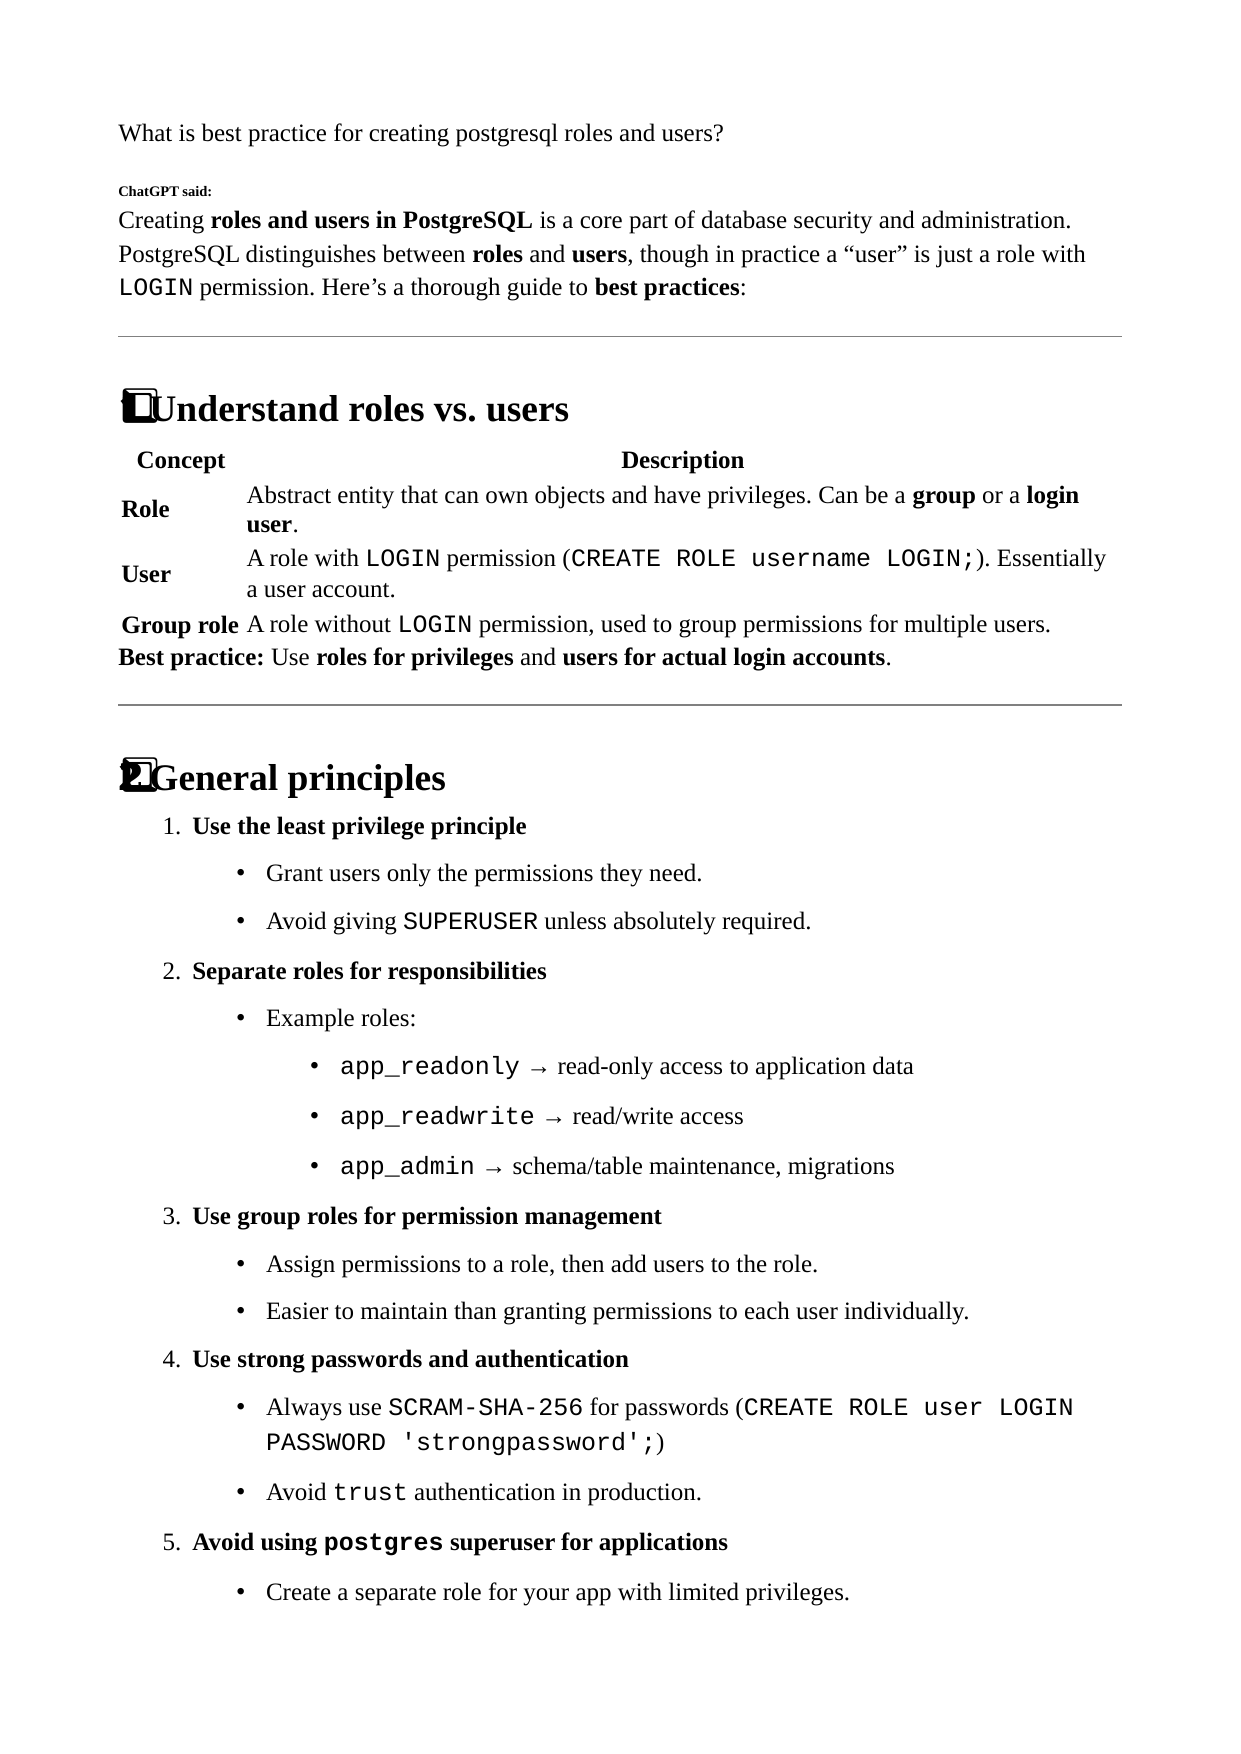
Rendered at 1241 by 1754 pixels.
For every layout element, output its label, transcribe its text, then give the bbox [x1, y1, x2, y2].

table_cell Abstract entity that can own objects and have privileges. Can be a group or a login user. [244, 477, 1122, 540]
list Example roles: [236, 1003, 1122, 1032]
table_cell A role without LOGIN permission, used to group permissions for multiple users. [244, 606, 1122, 642]
list Avoid giving SUPERUSER unless absolutely required. [236, 906, 1122, 937]
list app_admin → schema/table maintenance, migrations [310, 1151, 1122, 1182]
list app_readwrite → read/write access [310, 1101, 1122, 1132]
list Avoid using postgres superuser for applications [162, 1527, 1122, 1557]
text Creating roles and users in PostgreSQL is a core part of database security and administration. PostgreSQL distinguishes between roles and users, though in practice a “user” is just a role with LOGIN permission. Here’s a thorough guide to best practices: [118, 206, 1122, 302]
table_header Description [244, 443, 1122, 477]
subtitle 2️⃣ General principles [118, 755, 1122, 798]
list Grant users only the permissions they need. [236, 858, 1122, 887]
table_cell Role [118, 477, 243, 540]
list Use group roles for permission management [162, 1201, 1122, 1230]
table_cell Group role [118, 606, 243, 642]
table_cell A role with LOGIN permission (CREATE ROLE username LOGIN;). Essentially a user account. [244, 540, 1122, 606]
list Assign permissions to a role, then add users to the role. [236, 1249, 1122, 1277]
table_cell User [118, 540, 243, 606]
subtitle ChatGPT said: [118, 183, 1122, 199]
list Use strong passwords and authentication [162, 1344, 1122, 1373]
list Always use SCRAM-SHA-256 for passwords (CREATE ROLE user LOGIN PASSWORD 'strongpassword';) [236, 1392, 1122, 1457]
list Avoid trust authentication in production. [236, 1477, 1122, 1507]
text Best practice: Use roles for privileges and users for actual login accounts. [118, 642, 1122, 671]
list app_readonly → read-only access to application data [310, 1051, 1122, 1082]
table_header Concept [118, 443, 243, 477]
list Easier to maintain than granting permissions to each user individually. [236, 1296, 1122, 1325]
list Use the least privilege principle [162, 811, 1122, 839]
subtitle 1️⃣ Understand roles vs. users [118, 387, 1122, 430]
list Separate roles for responsibilities [162, 956, 1122, 985]
list Create a separate role for your app with limited privileges. [236, 1577, 1122, 1605]
text What is best practice for creating postgresql roles and users? [118, 118, 1122, 147]
